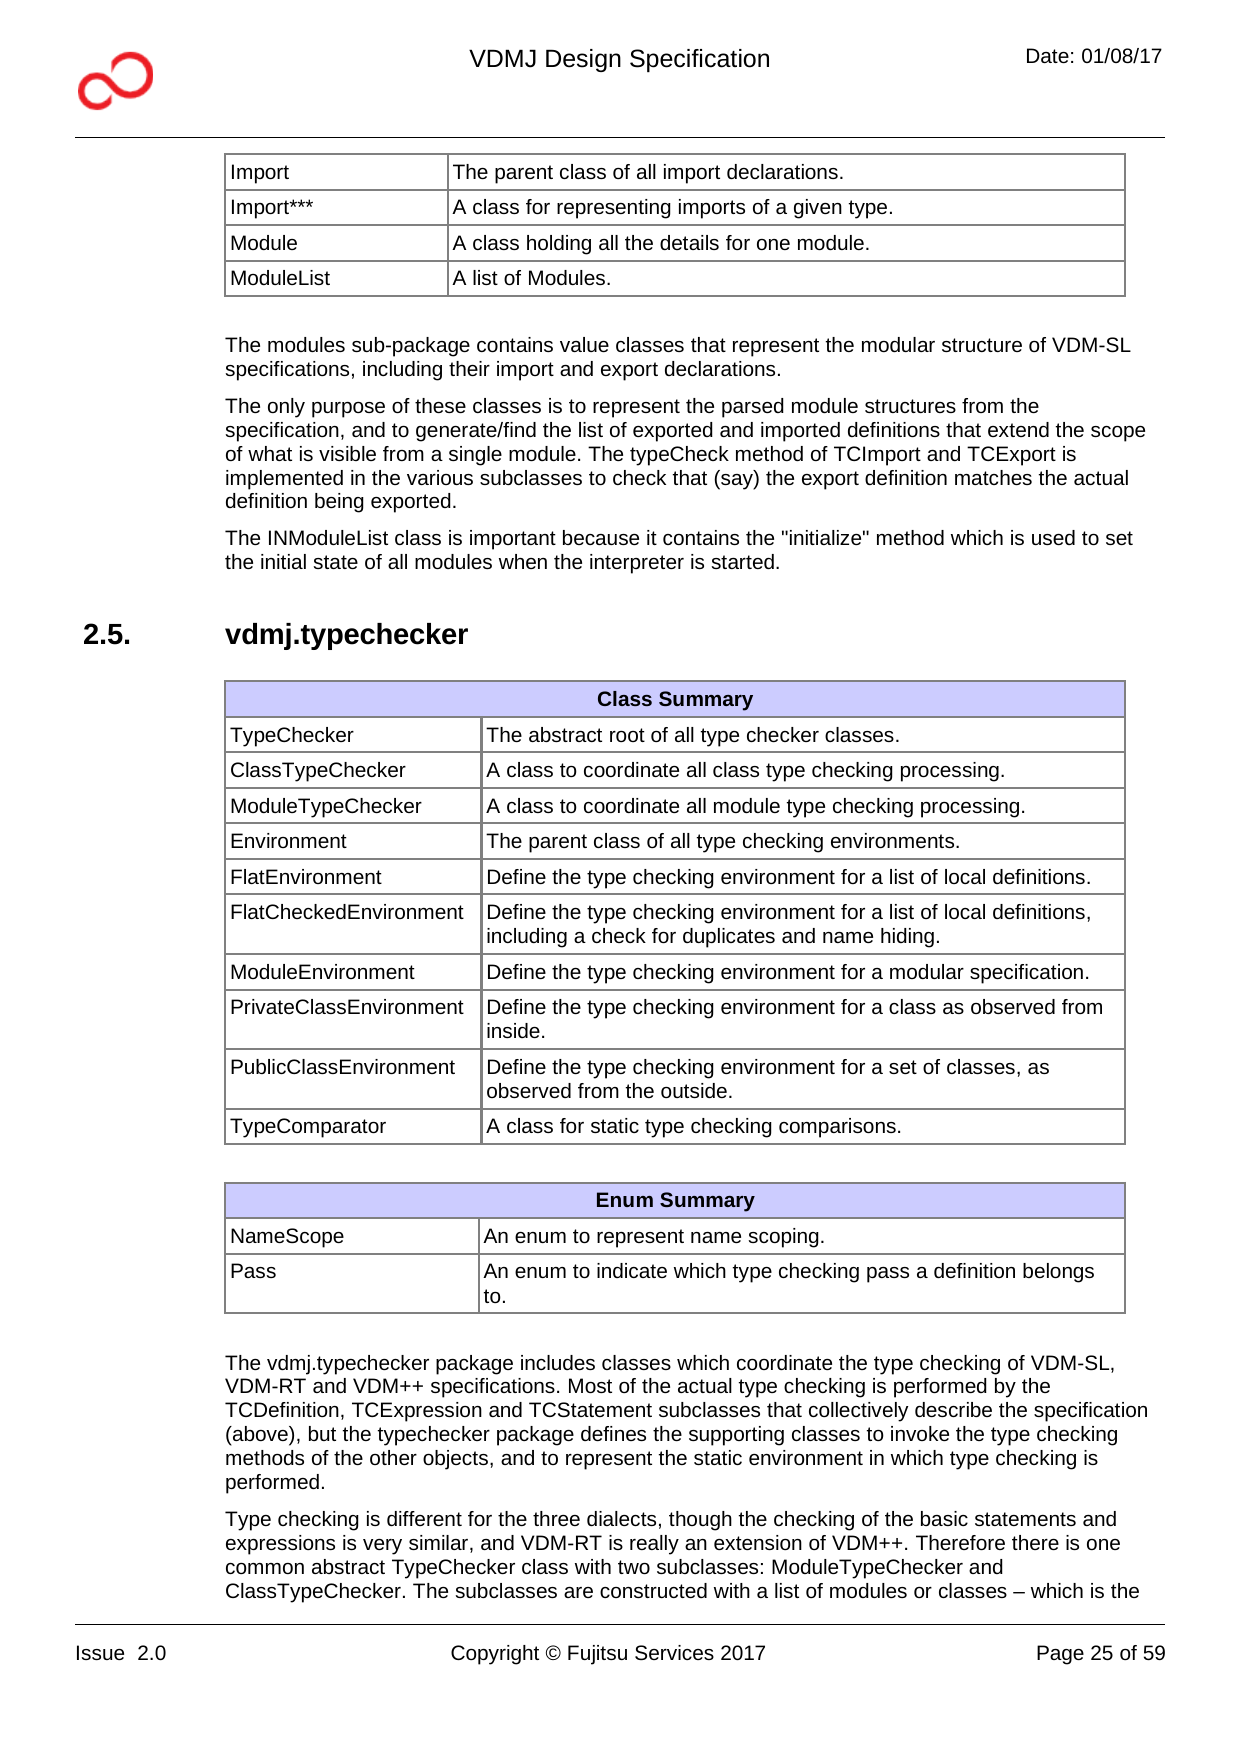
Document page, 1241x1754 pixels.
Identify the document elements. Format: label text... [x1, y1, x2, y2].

table_cell Import [226, 155, 447, 188]
table_cell The parent class of all import declarations. [449, 155, 1124, 188]
table_header Class Summary [226, 682, 1124, 716]
text The vdmj.typechecker package includes classes which coordinate the type checking of VDM-SL, VDM-RT and VDM++ specifications. Most of the actual type checking is performed by the TCDefinition, TCExpression and TCStatement subclasses that collectively describe the specification (above), but the typechecker package defines the supporting classes to invoke the type checking methods of the other objects, and to represent the static environment in which type checking is performed. [225, 1351, 1165, 1494]
table_header Enum Summary [226, 1184, 1124, 1217]
table_cell The abstract root of all type checker classes. [483, 718, 1124, 751]
table_cell Define the type checking environment for a class as observed from inside. [483, 991, 1124, 1048]
table_cell ModuleEnvironment [226, 955, 480, 988]
table_cell Define the type checking environment for a set of classes, as observed from the outside. [483, 1050, 1124, 1108]
table_cell ModuleList [226, 262, 447, 295]
table_cell NameScope [226, 1219, 478, 1253]
table_cell TypeChecker [226, 718, 480, 751]
table_cell Pass [226, 1255, 478, 1312]
table_cell Import*** [226, 191, 447, 224]
table_cell Define the type checking environment for a list of local definitions. [483, 860, 1124, 893]
table_cell ClassTypeChecker [226, 753, 480, 787]
table_cell A list of Modules. [449, 262, 1124, 295]
table_cell A class to coordinate all module type checking processing. [483, 789, 1124, 822]
table_cell FlatEnvironment [226, 860, 480, 893]
table_cell An enum to indicate which type checking pass a definition belongs to. [480, 1255, 1124, 1312]
text The only purpose of these classes is to represent the parsed module structures from the specification, and to generate/find the list of exported and imported definitions that extend the scope of what is visible from a single module. The typeCheck method of TCImport and TCExport is implemented in the various subclasses to check that (say) the export definition matches the actual definition being exported. [225, 394, 1165, 514]
text The modules sub-package contains value classes that represent the modular structure of VDM-SL specifications, including their import and export declarations. [225, 333, 1165, 381]
table_cell A class for representing imports of a given type. [449, 191, 1124, 224]
table_cell A class to coordinate all class type checking processing. [483, 753, 1124, 787]
table_cell Module [226, 226, 447, 259]
table_cell The parent class of all type checking environments. [483, 824, 1124, 858]
table_cell ModuleTypeChecker [226, 789, 480, 822]
picture [78, 44, 153, 120]
table_cell An enum to represent name scoping. [480, 1219, 1124, 1253]
table_cell PublicClassEnvironment [226, 1050, 480, 1108]
table_cell Environment [226, 824, 480, 858]
table_cell A class for static type checking comparisons. [483, 1110, 1124, 1143]
table_cell PrivateClassEnvironment [226, 991, 480, 1048]
text Type checking is different for the three dialects, though the checking of the basic statements and expressions is very similar, and VDM-RT is really an extension of VDM++. Therefore there is one common abstract TypeChecker class with two subclasses: ModuleTypeChecker and ClassTypeChecker. The subclasses are constructed with a list of modules or classes – which is the [225, 1507, 1165, 1603]
text The INModuleList class is important because it contains the "initialize" method which is used to set the initial state of all modules when the interpreter is started. [225, 526, 1165, 574]
subtitle vdmj.typechecker [75, 617, 1165, 650]
table_cell TypeComparator [226, 1110, 480, 1143]
table_cell A class holding all the details for one module. [449, 226, 1124, 259]
table_cell FlatCheckedEnvironment [226, 895, 480, 953]
table_cell Define the type checking environment for a modular specification. [483, 955, 1124, 988]
table_cell Define the type checking environment for a list of local definitions, including a check for duplicates and name hiding. [483, 895, 1124, 953]
